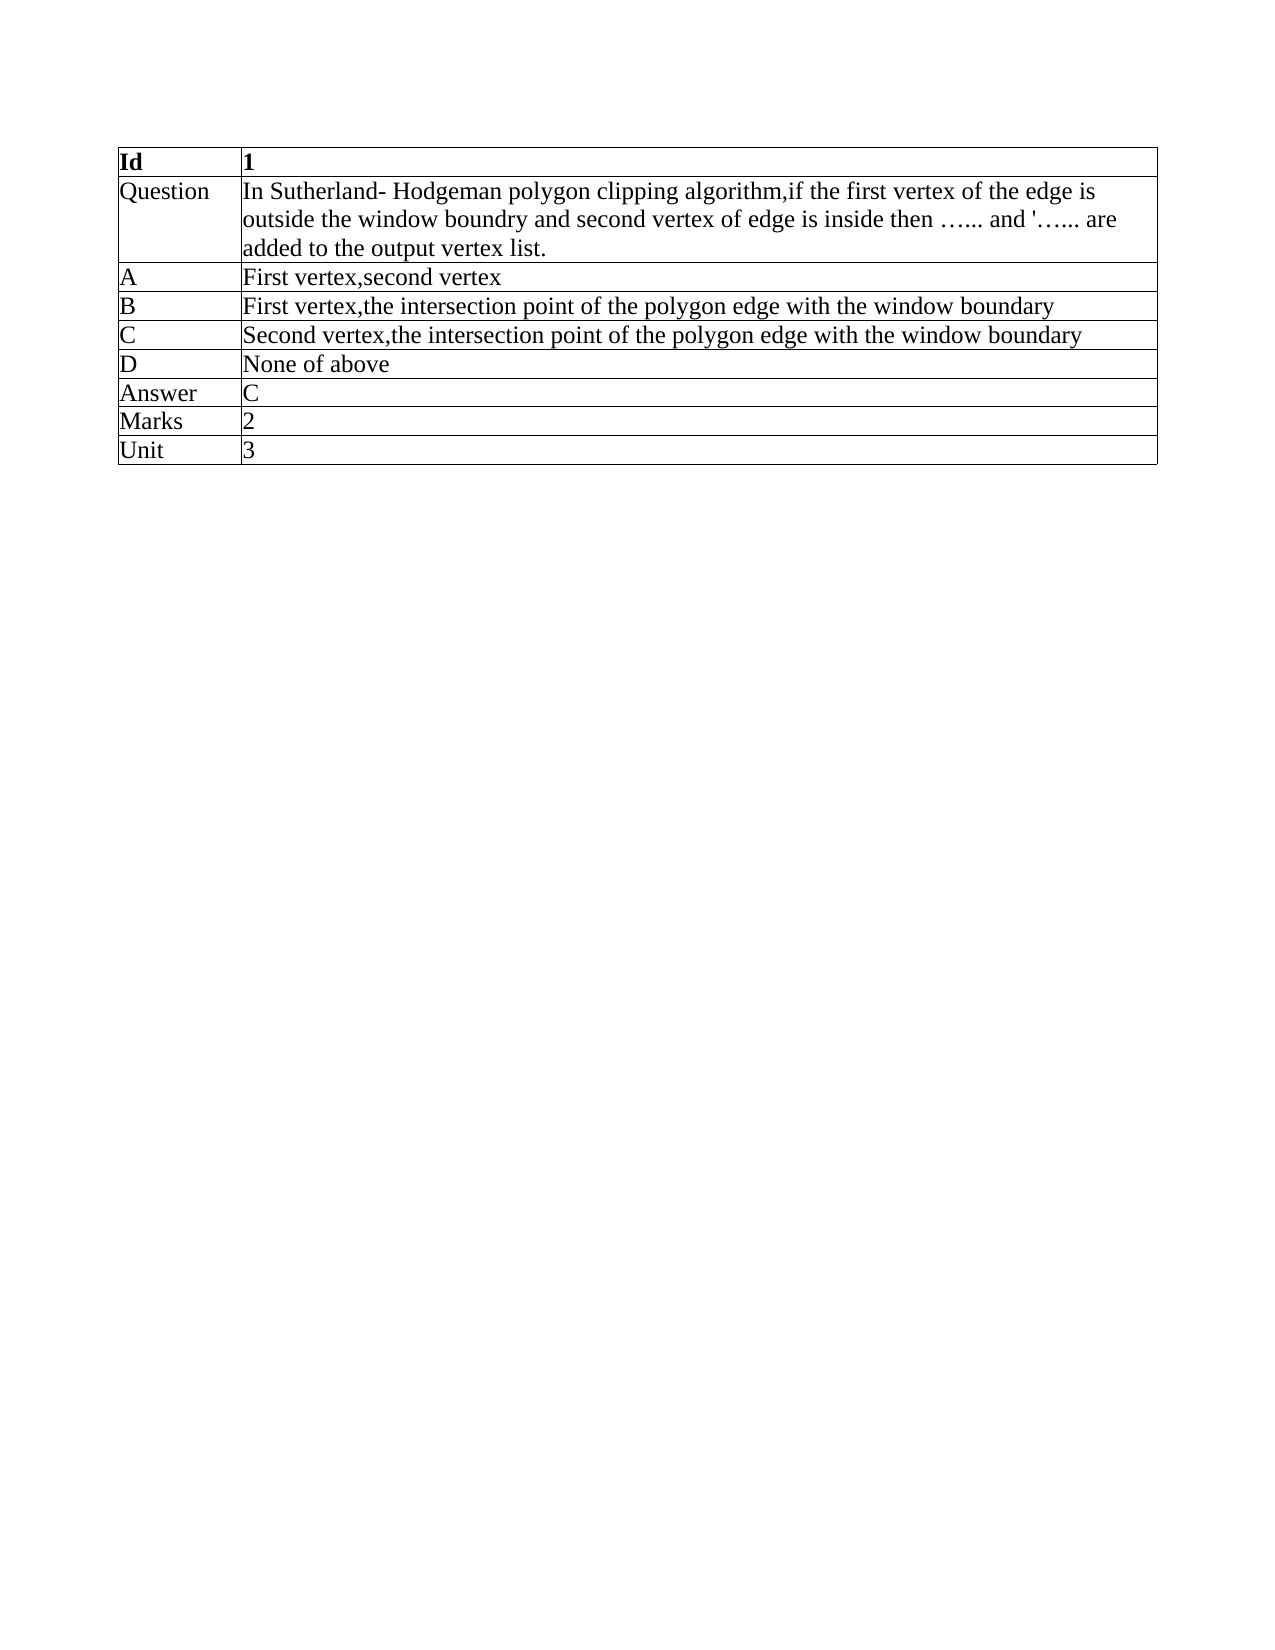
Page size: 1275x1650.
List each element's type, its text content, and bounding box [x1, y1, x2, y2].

table_cell 2 [242, 407, 1157, 435]
table_cell Answer [119, 379, 241, 406]
table_cell C [119, 321, 241, 349]
table_cell D [119, 350, 241, 377]
table_cell Marks [119, 407, 241, 435]
table_cell B [119, 292, 241, 320]
table_cell 3 [242, 436, 1157, 464]
table_cell First vertex,the intersection point of the polygon edge with the window boundary [242, 292, 1157, 320]
table_cell Question [119, 177, 241, 262]
table_cell None of above [242, 350, 1157, 377]
table_header Id [119, 148, 241, 176]
table_cell A [119, 263, 241, 291]
table_header 1 [242, 148, 1157, 176]
table_cell In Sutherland- Hodgeman polygon clipping algorithm,if the first vertex of the edge is outside the window boundry and second vertex of edge is inside then …... and '…... are added to the output vertex list. [242, 177, 1157, 262]
table_cell First vertex,second vertex [242, 263, 1157, 291]
table_cell Second vertex,the intersection point of the polygon edge with the window boundary [242, 321, 1157, 349]
table_cell Unit [119, 436, 241, 464]
table_cell C [242, 379, 1157, 406]
